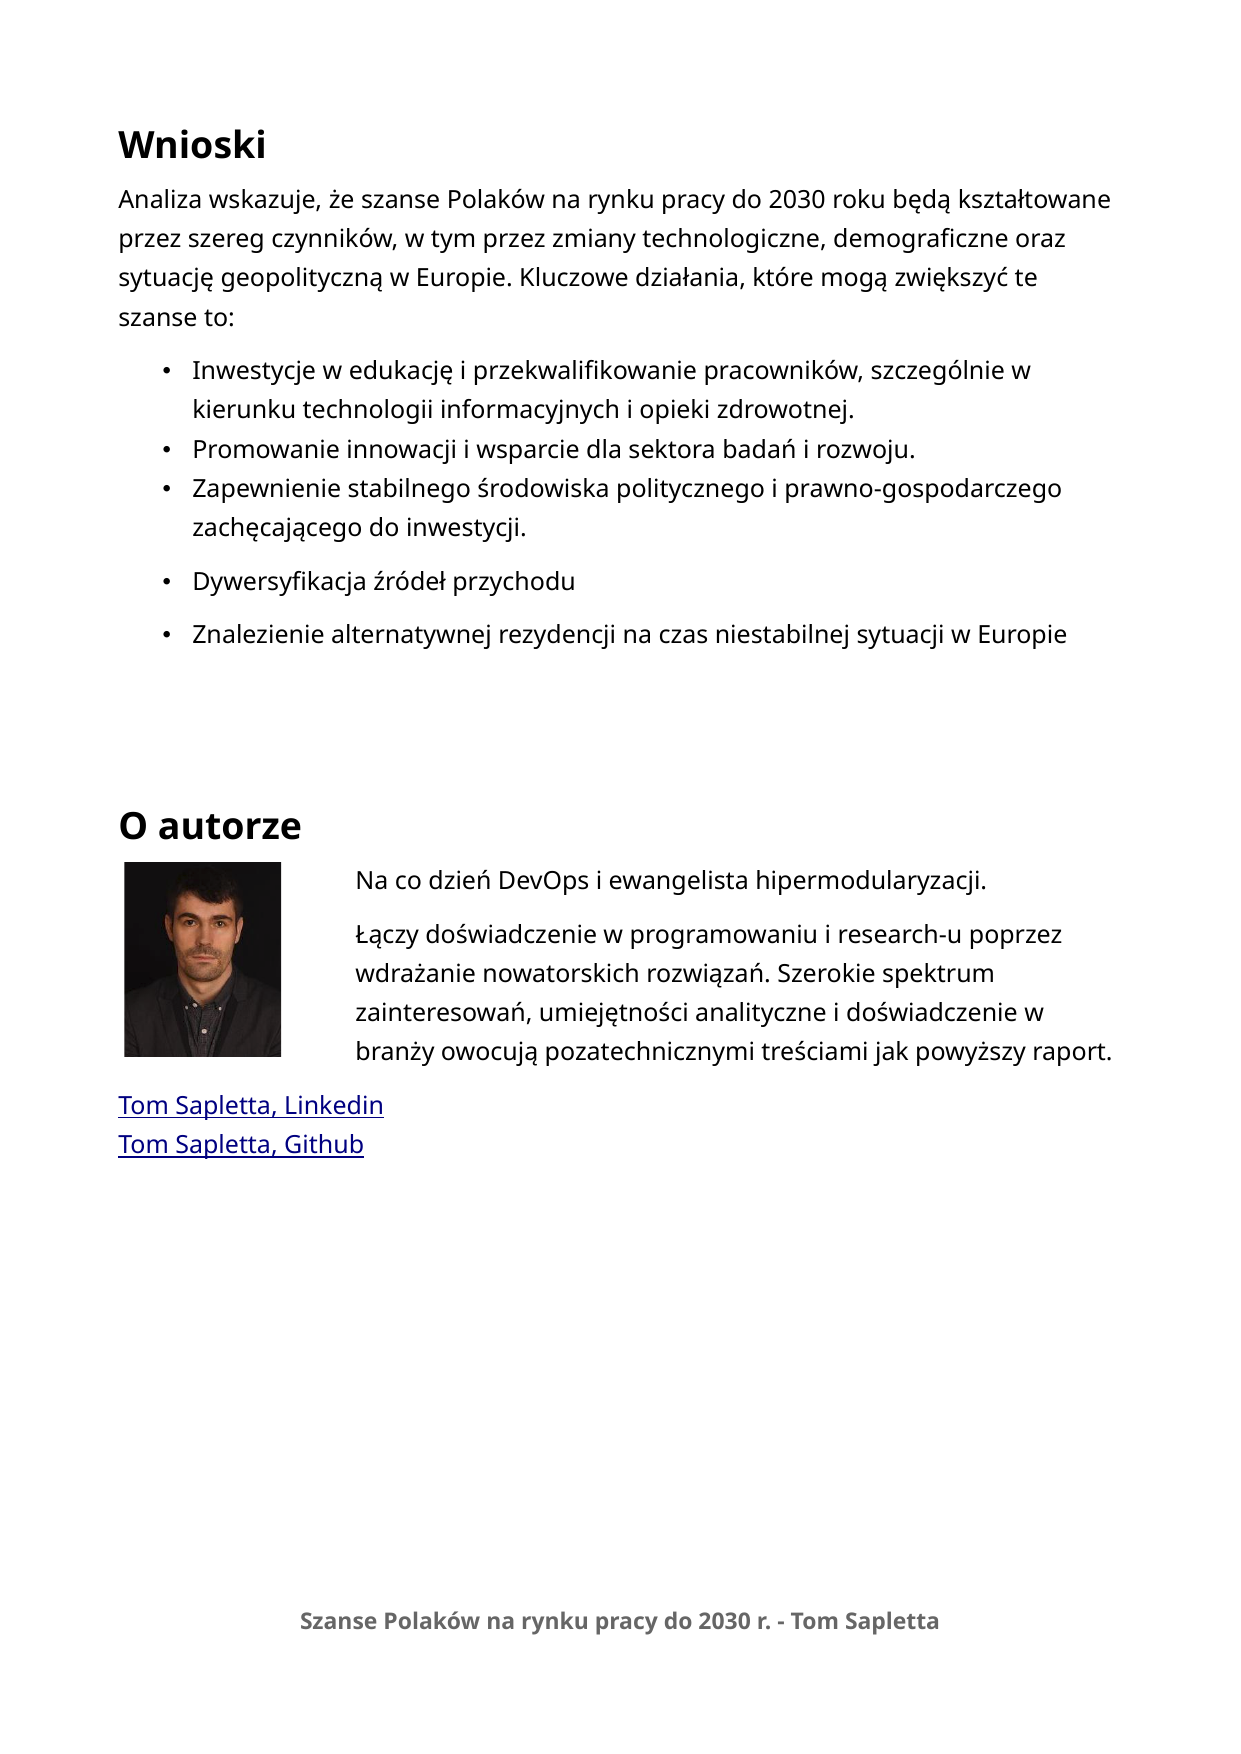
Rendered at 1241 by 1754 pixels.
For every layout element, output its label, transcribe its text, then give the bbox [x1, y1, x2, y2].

text Łączy doświadczenie w programowaniu i research-u poprzez wdrażanie nowatorskich rozwiązań. Szerokie spektrum zainteresowań, umiejętności analityczne i doświadczenie w branży owocują pozatechnicznymi treściami jak powyższy raport. [192, 916, 1122, 1068]
picture [124, 862, 282, 1057]
list Zapewnienie stabilnego środowiska politycznego i prawno-gospodarczego zachęcającego do inwestycji. [162, 470, 1122, 544]
subtitle O autorze [118, 799, 1122, 850]
text Tom Sapletta, Github [118, 1127, 1122, 1161]
list Promowanie innowacji i wsparcie dla sektora badań i rozwoju. [162, 431, 1122, 465]
text Analiza wskazuje, że szanse Polaków na rynku pracy do 2030 roku będą kształtowane przez szereg czynników, w tym przez zmiany technologiczne, demograficzne oraz sytuację geopolityczną w Europie. Kluczowe działania, które mogą zwiększyć te szanse to: [118, 182, 1122, 333]
list Dywersyfikacja źródeł przychodu [162, 563, 1122, 597]
subtitle Wnioski [118, 118, 1122, 169]
list Znalezienie alternatywnej rezydencji na czas niestabilnej sytuacji w Europie [162, 617, 1122, 651]
text Tom Sapletta, Linkedin [118, 1088, 1122, 1122]
text Na co dzień DevOps i ewangelista hipermodularyzacji. [282, 863, 1122, 897]
list Inwestycje w edukację i przekwalifikowanie pracowników, szczególnie w kierunku technologii informacyjnych i opieki zdrowotnej. [162, 353, 1122, 426]
